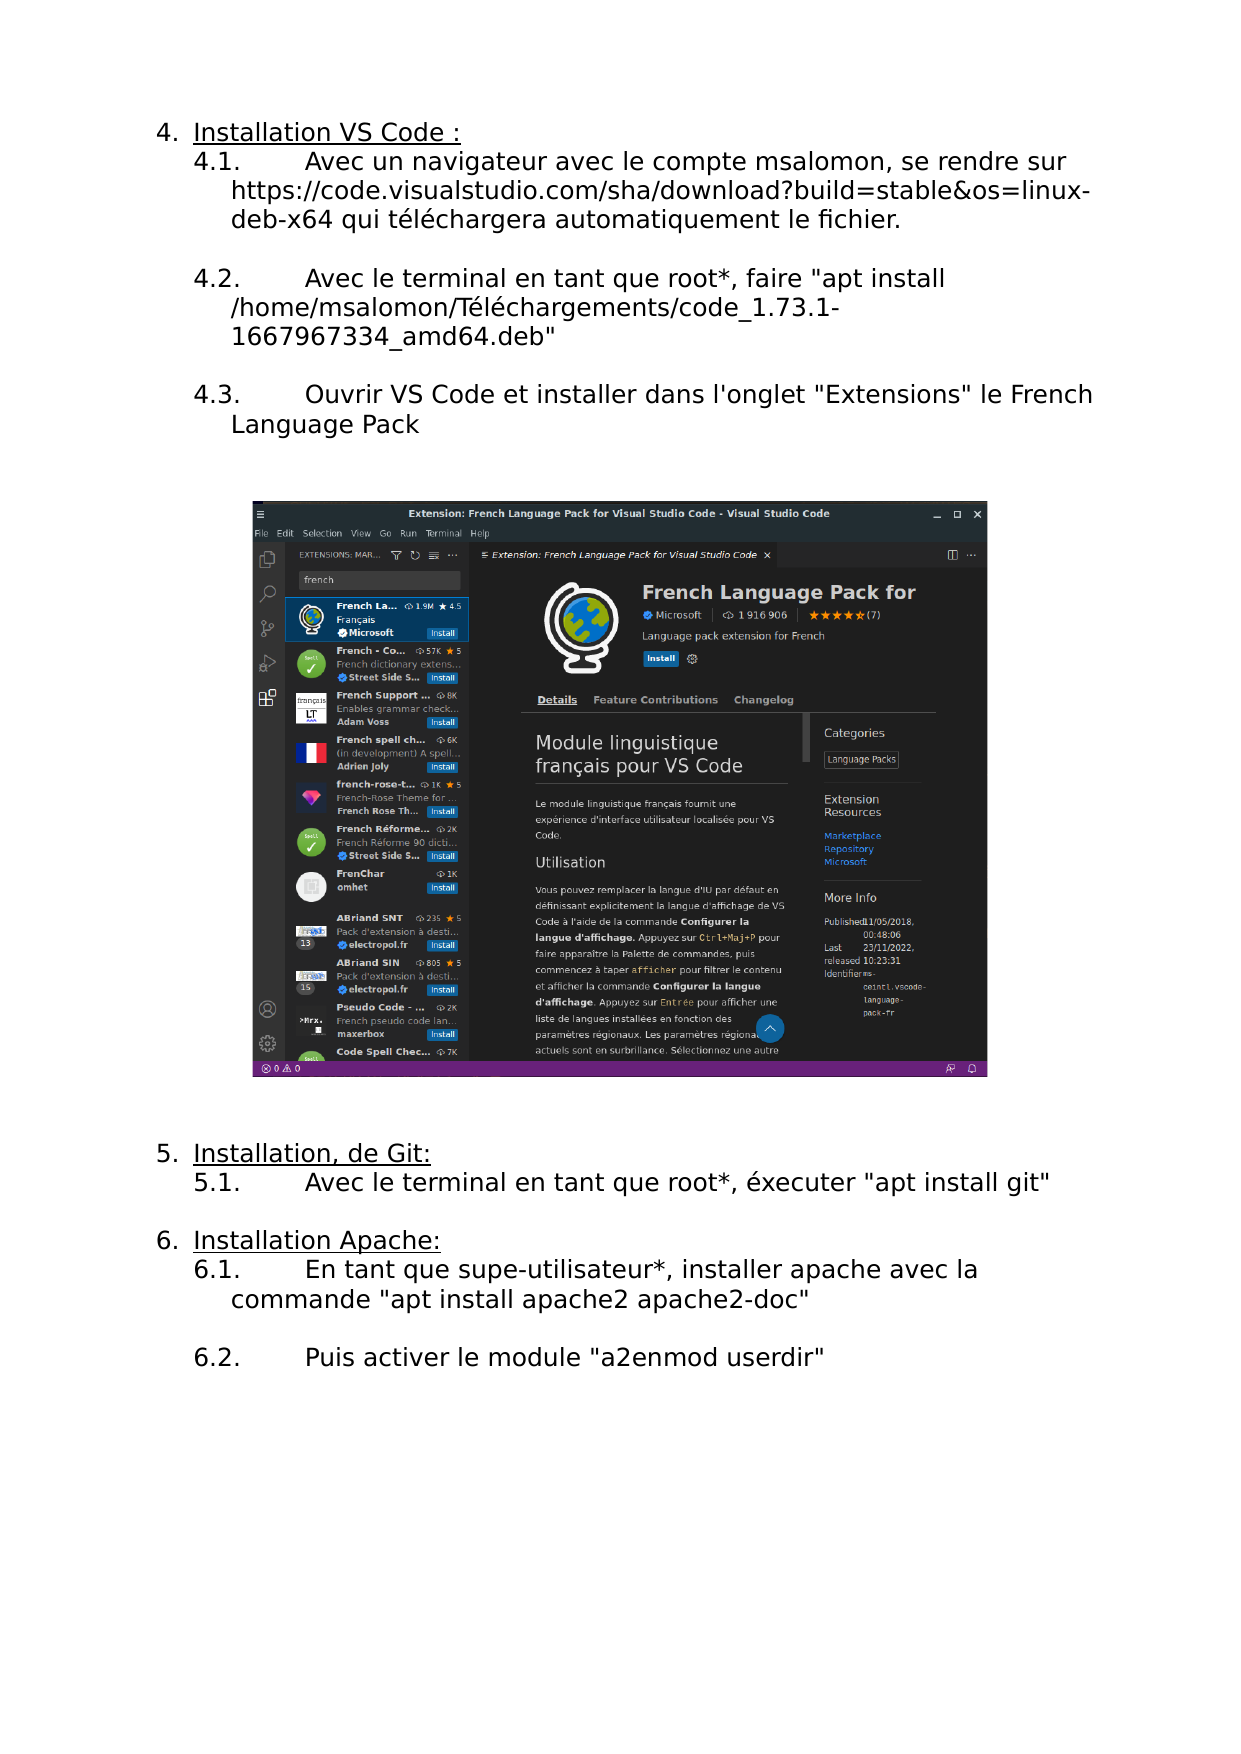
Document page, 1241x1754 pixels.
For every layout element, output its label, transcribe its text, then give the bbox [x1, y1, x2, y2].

list En tant que supe-utilisateur*, installer apache avec la commande "apt install apache2 apache2-doc" [193, 1256, 1122, 1314]
list Avec un navigateur avec le compte msalomon, se rendre sur https://code.visualstudio.com/sha/download?build=stable&os=linux-deb-x64 qui téléchargera automatiquement le fichier. [193, 147, 1122, 235]
list Installation Apache: [156, 1226, 1122, 1256]
list Installation, de Git: [156, 1139, 1122, 1168]
list Ouvrir VS Code et installer dans l'onglet "Extensions" le French Language Pack [193, 381, 1122, 439]
picture [252, 501, 988, 1077]
list Avec le terminal en tant que root*, éxecuter "apt install git" [193, 1168, 1122, 1197]
list Puis activer le module "a2enmod userdir" [193, 1343, 1122, 1372]
list Installation VS Code : [156, 118, 1122, 147]
list Avec le terminal en tant que root*, faire "apt install /home/msalomon/Téléchargements/code_1.73.1-1667967334_amd64.deb" [193, 264, 1122, 351]
